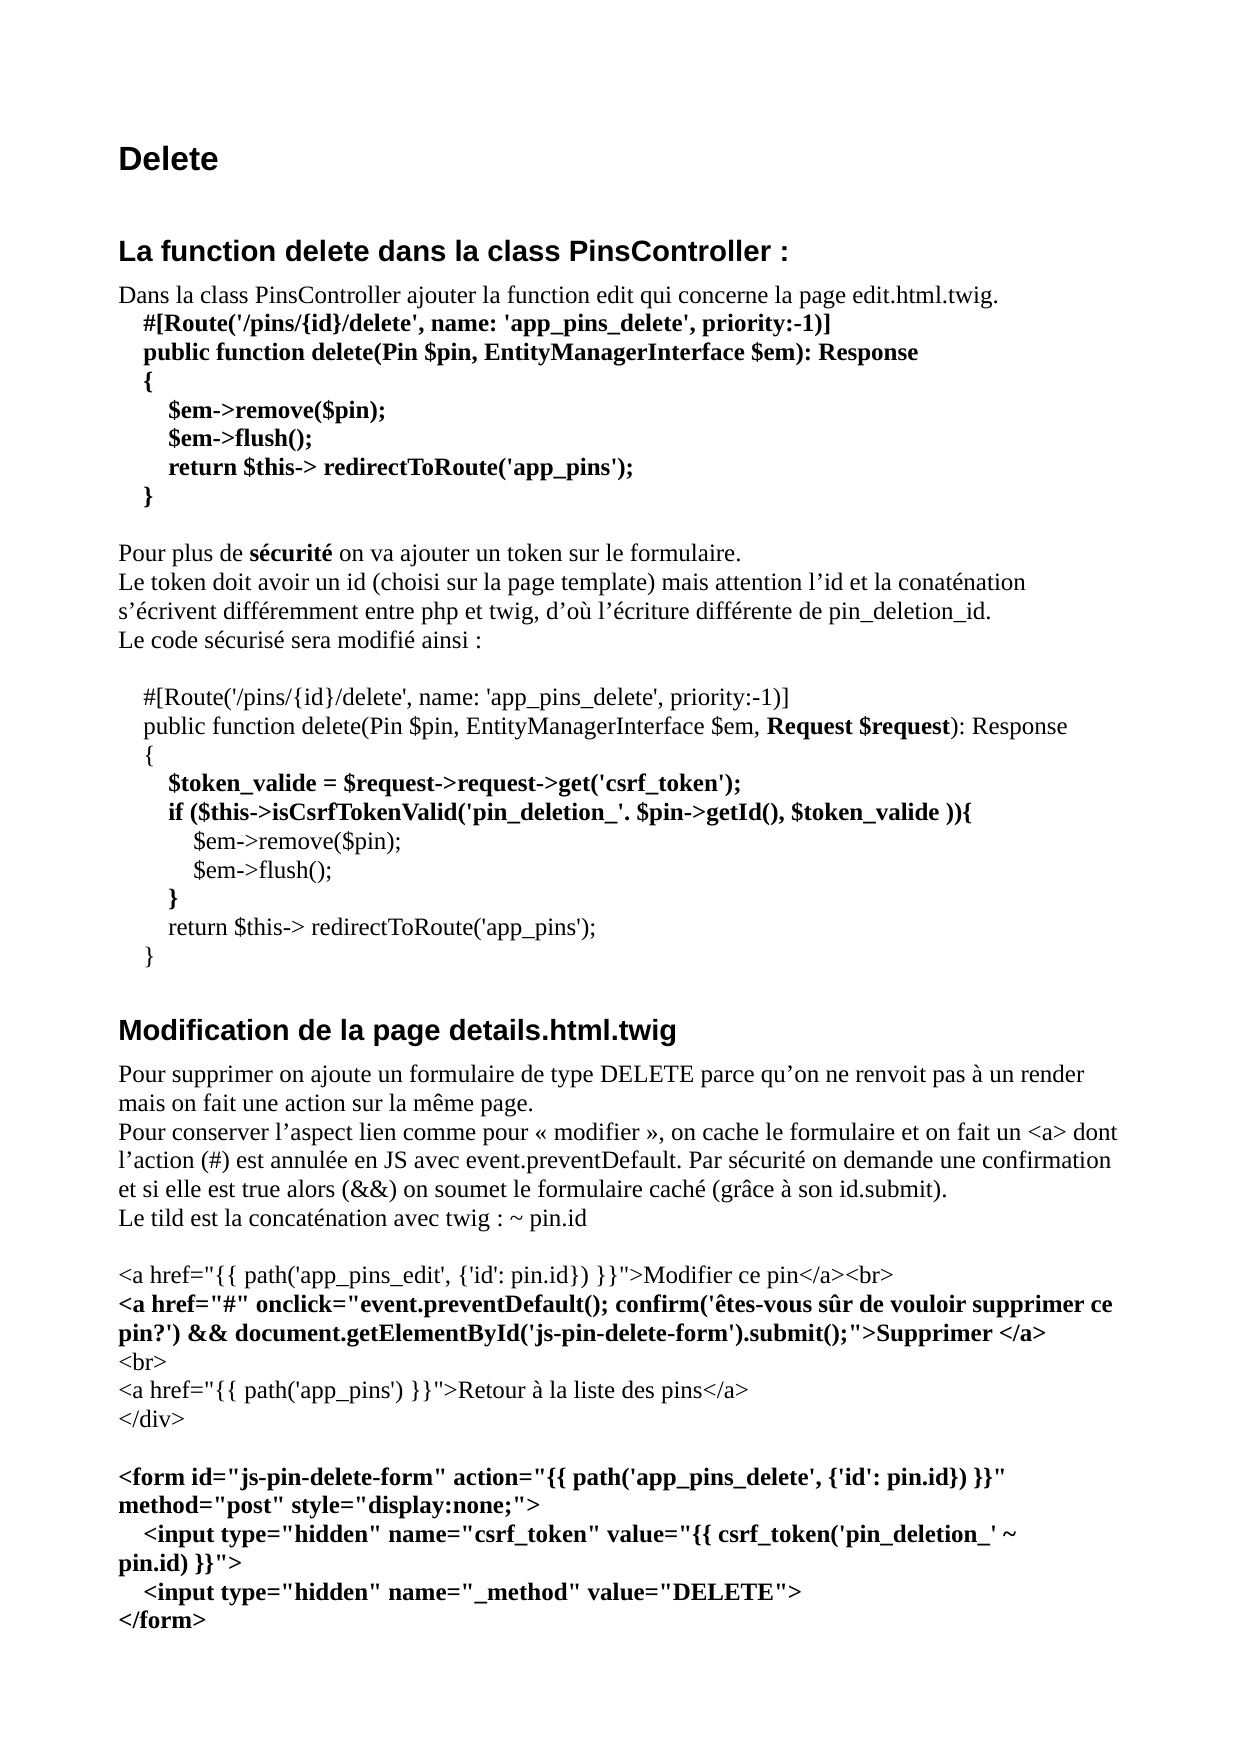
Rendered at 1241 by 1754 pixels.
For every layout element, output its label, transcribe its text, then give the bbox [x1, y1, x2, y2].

text { [118, 740, 1122, 768]
text <input type="hidden" name="_method" value="DELETE"> [118, 1577, 1122, 1605]
text } [118, 883, 1122, 912]
text Dans la class PinsController ajouter la function edit qui concerne la page edit.html.twig. [118, 280, 1122, 308]
text } [118, 941, 1122, 970]
text return $this-> redirectToRoute('app_pins'); [118, 452, 1122, 481]
text $em->flush(); [118, 855, 1122, 883]
subtitle Modification de la page details.html.twig [118, 1013, 1122, 1047]
text Le tild est la concaténation avec twig : ~ pin.id [118, 1203, 1122, 1232]
text </div> [118, 1404, 1122, 1433]
text Pour supprimer on ajoute un formulaire de type DELETE parce qu’on ne renvoit pas à un render mais on fait une action sur la même page. [118, 1059, 1122, 1117]
text #[Route('/pins/{id}/delete', name: 'app_pins_delete', priority:-1)] [118, 308, 1122, 337]
text } [118, 481, 1122, 510]
text Le code sécurisé sera modifié ainsi : [118, 625, 1122, 653]
text <input type="hidden" name="csrf_token" value="{{ csrf_token('pin_deletion_' ~ pin.id) }}"> [118, 1519, 1122, 1577]
text <a href="#" onclick="event.preventDefault(); confirm('êtes-vous sûr de vouloir supprimer ce pin?') && document.getElementById('js-pin-delete-form').submit();">Supprimer </a> [118, 1289, 1122, 1347]
text Pour plus de sécurité on va ajouter un token sur le formulaire. [118, 538, 1122, 567]
text $token_valide = $request->request->get('csrf_token'); [118, 768, 1122, 797]
text { [118, 366, 1122, 395]
subtitle Delete [118, 139, 1122, 178]
text Le token doit avoir un id (choisi sur la page template) mais attention l’id et la conaténation s’écrivent différemment entre php et twig, d’où l’écriture différente de pin_deletion_id. [118, 567, 1122, 625]
text <a href="{{ path('app_pins') }}">Retour à la liste des pins</a> [118, 1375, 1122, 1404]
subtitle La function delete dans la class PinsController : [118, 233, 1122, 267]
text #[Route('/pins/{id}/delete', name: 'app_pins_delete', priority:-1)] [118, 682, 1122, 711]
text <form id="js-pin-delete-form" action="{{ path('app_pins_delete', {'id': pin.id}) }}" method="post" style="display:none;"> [118, 1462, 1122, 1519]
text <br> [118, 1347, 1122, 1375]
text $em->remove($pin); [118, 395, 1122, 423]
text public function delete(Pin $pin, EntityManagerInterface $em, Request $request): Response [118, 711, 1122, 740]
text $em->flush(); [118, 423, 1122, 452]
text Pour conserver l’aspect lien comme pour « modifier », on cache le formulaire et on fait un <a> dont l’action (#) est annulée en JS avec event.preventDefault. Par sécurité on demande une confirmation et si elle est true alors (&&) on soumet le formulaire caché (grâce à son id.submit). [118, 1117, 1122, 1203]
text <a href="{{ path('app_pins_edit', {'id': pin.id}) }}">Modifier ce pin</a><br> [118, 1260, 1122, 1289]
text return $this-> redirectToRoute('app_pins'); [118, 912, 1122, 941]
text </form> [118, 1605, 1122, 1634]
text if ($this->isCsrfTokenValid('pin_deletion_'. $pin->getId(), $token_valide )){ [118, 797, 1122, 826]
text $em->remove($pin); [118, 826, 1122, 855]
text public function delete(Pin $pin, EntityManagerInterface $em): Response [118, 337, 1122, 366]
